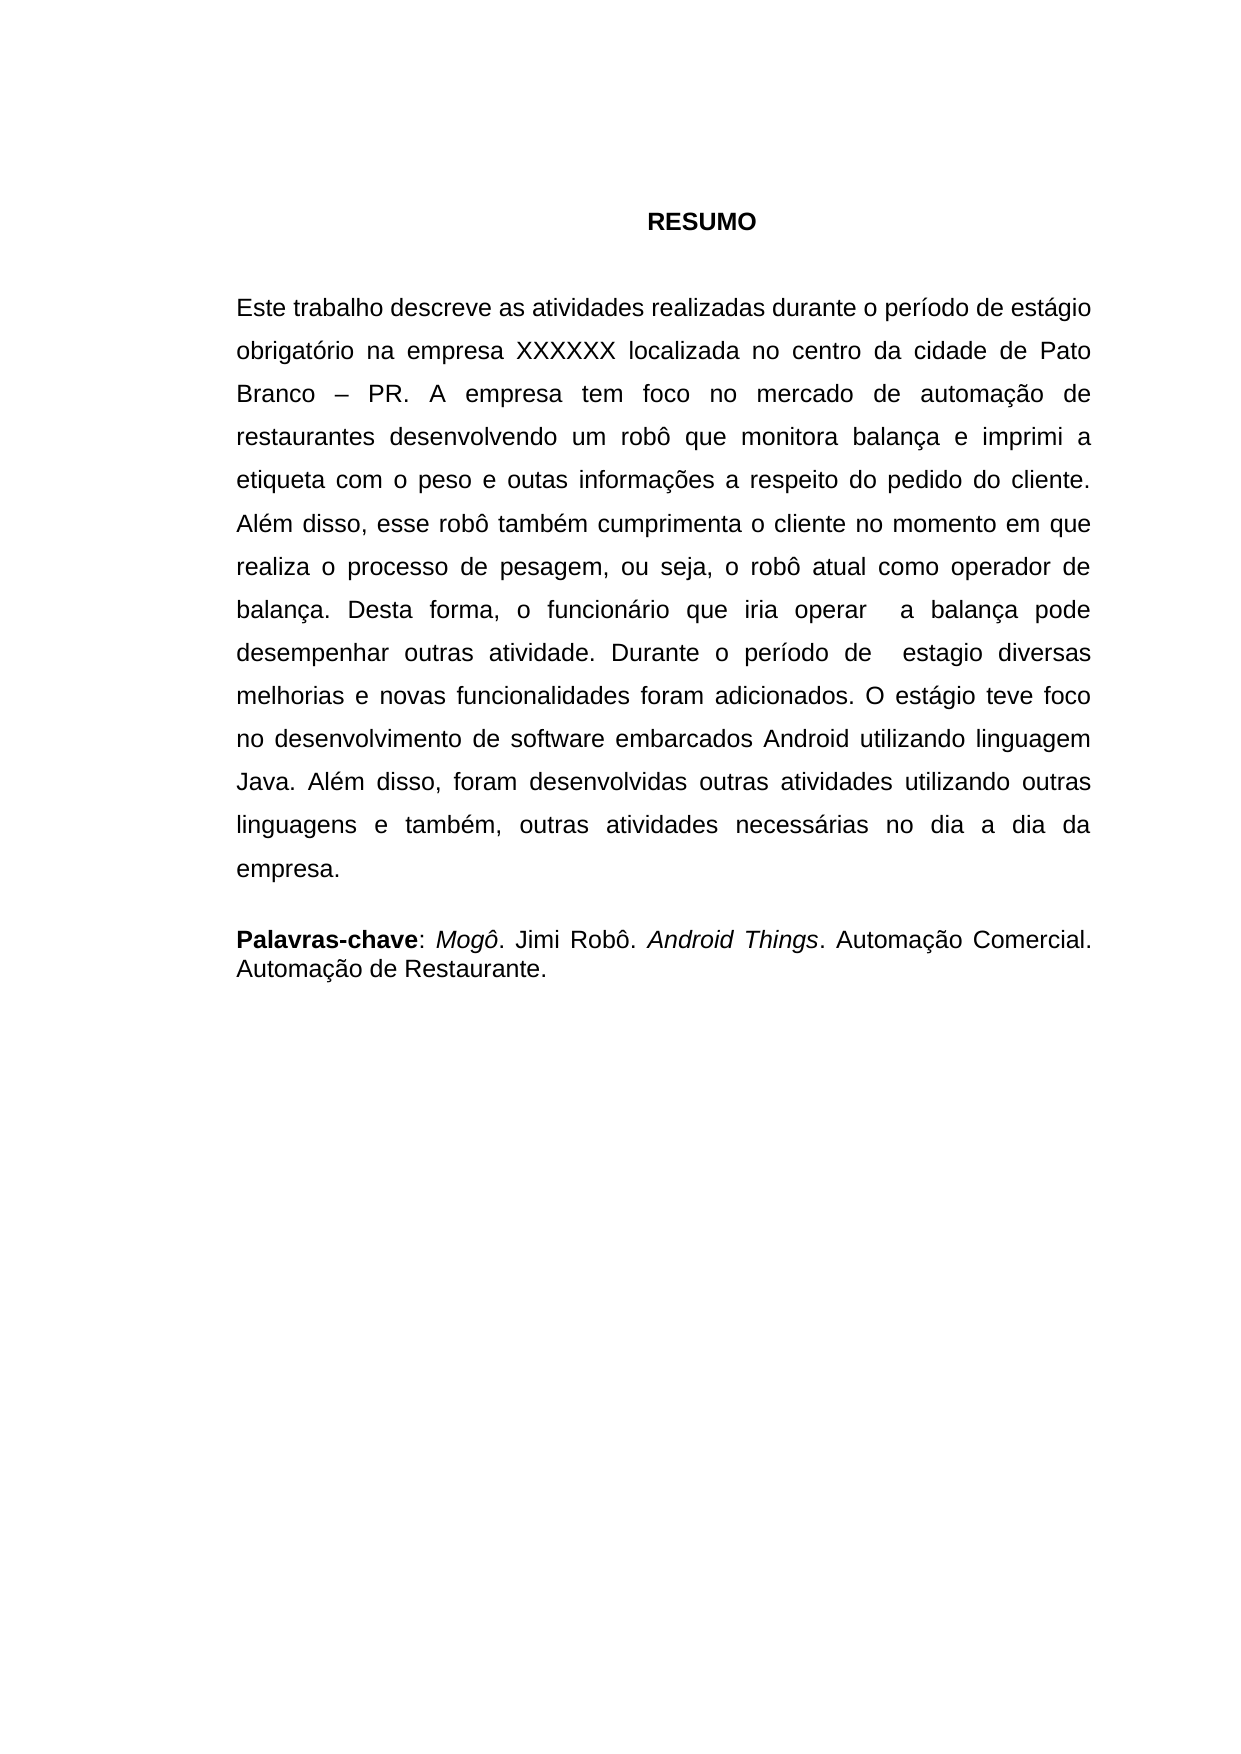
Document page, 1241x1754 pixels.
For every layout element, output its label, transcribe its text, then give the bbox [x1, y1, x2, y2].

text Este trabalho descreve as atividades realizadas durante o período de estágio obrigatório na empresa XXXXXX localizada no centro da cidade de Pato Branco – PR. A empresa tem foco no mercado de automação de restaurantes desenvolvendo um robô que monitora balança e imprimi a etiqueta com o peso e outas informações a respeito do pedido do cliente. Além disso, esse robô também cumprimenta o cliente no momento em que realiza o processo de pesagem, ou seja, o robô atual como operador de balança. Desta forma, o funcionário que iria operar a balança pode desempenhar outras atividade. Durante o período de estagio diversas melhorias e novas funcionalidades foram adicionados. O estágio teve foco no desenvolvimento de software embarcados Android utilizando linguagem Java. Além disso, foram desenvolvidas outras atividades utilizando outras linguagens e também, outras atividades necessárias no dia a dia da empresa. [236, 293, 1092, 882]
text Palavras-chave: Mogô. Jimi Robô. Android Things. Automação Comercial. Automação de Restaurante. [236, 926, 1092, 983]
text RESUMO [236, 207, 1092, 236]
